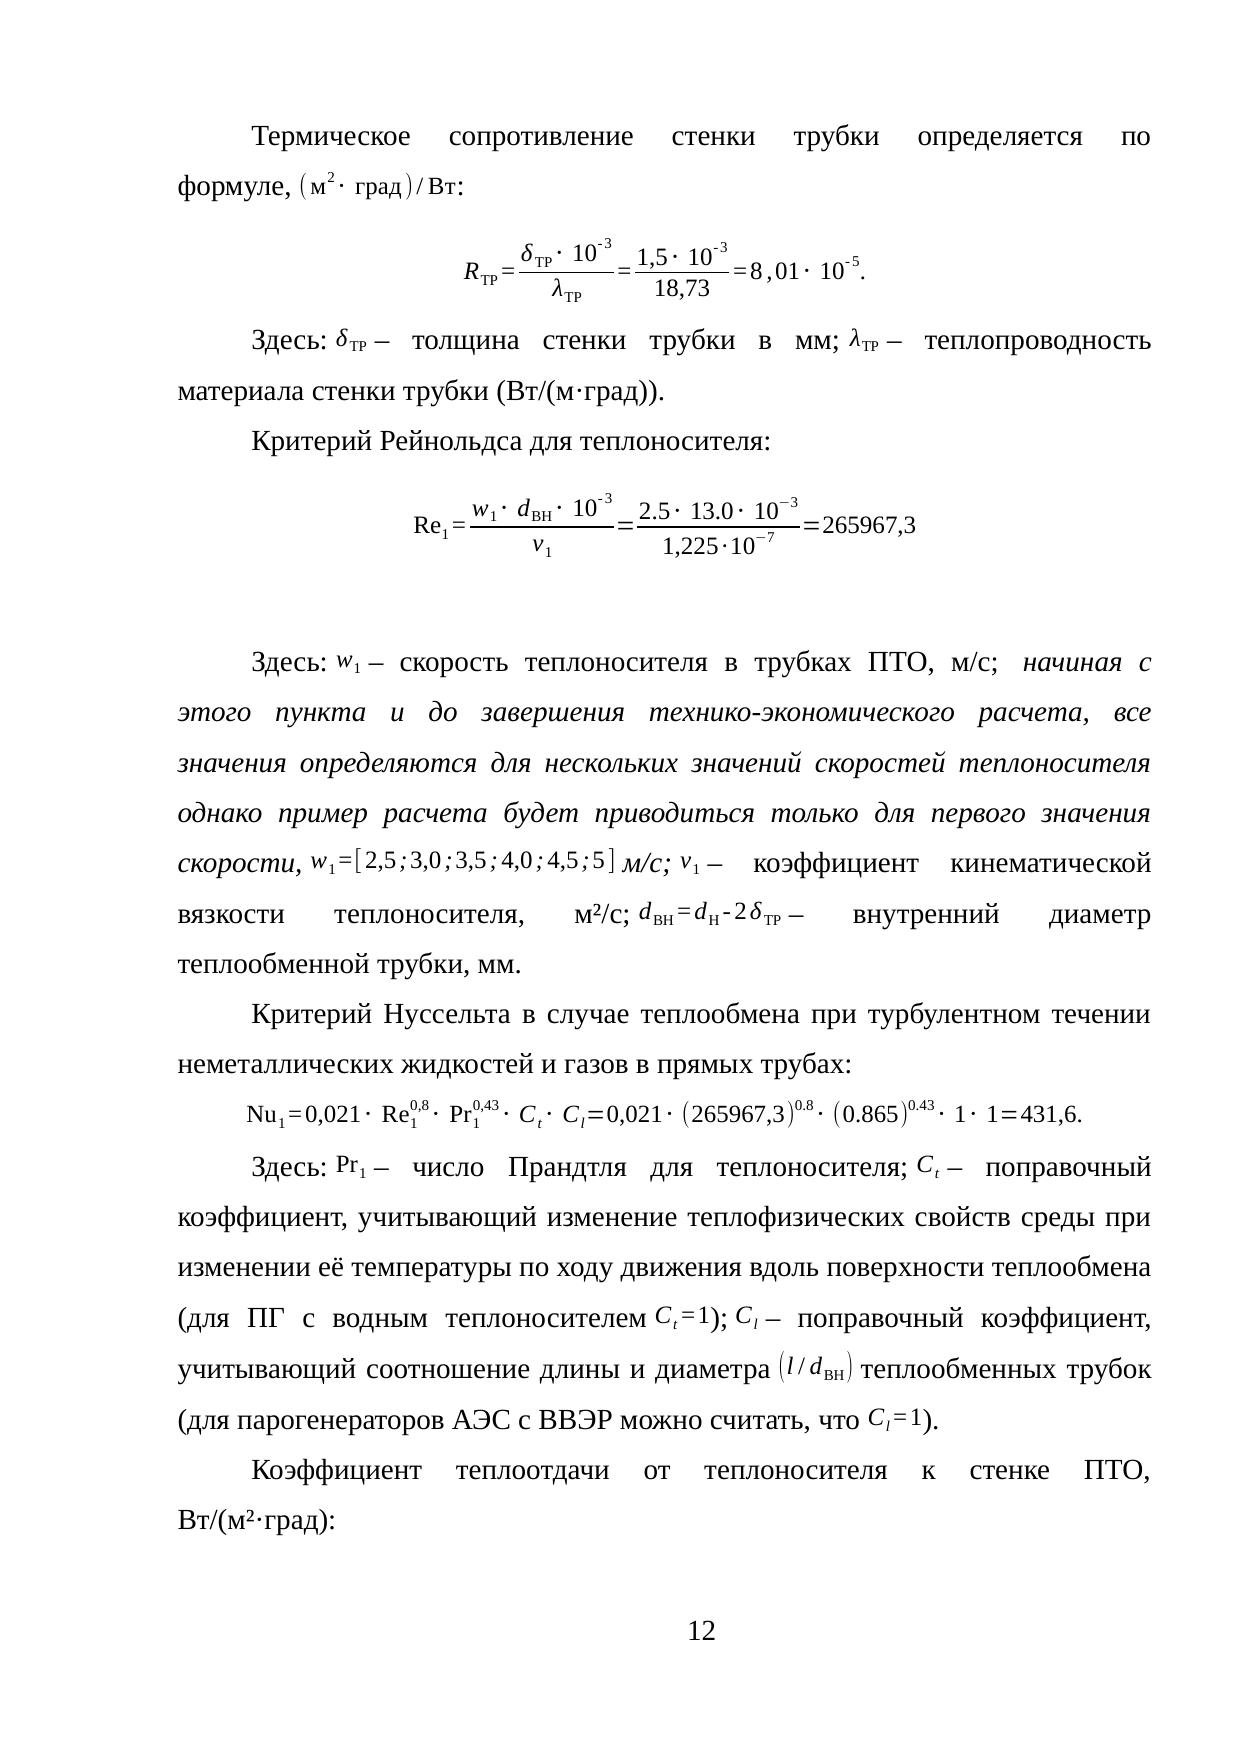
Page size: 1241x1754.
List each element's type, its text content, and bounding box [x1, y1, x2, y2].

text Здесь: – скорость теплоносителя в трубках ПТО, м/с; начиная с этого пункта и до завершения технико-экономического расчета, все значения определяются для нескольких значений скоростей теплоносителя однако пример расчета будет приводиться только для первого значения скорости, м/с; – коэффициент кинематической вязкости теплоносителя, м²/с; – внутренний диаметр теплообменной трубки, мм. [177, 644, 1152, 979]
text Термическое сопротивление стенки трубки определяется по формуле, : [177, 118, 1152, 202]
text Критерий Нуссельта в случае теплообмена при турбулентном течении неметаллических жидкостей и газов в прямых трубах: [177, 996, 1152, 1080]
text Коэффициент теплоотдачи от теплоносителя к стенке ПТО, Вт/(м²·град): [177, 1452, 1152, 1536]
text Здесь: – число Прандтля для теплоносителя; – поправочный коэффициент, учитывающий изменение теплофизических свойств среды при изменении её температуры по ходу движения вдоль поверхности теплообмена (для ПГ с водным теплоносителем ); – поправочный коэффициент, учитывающий соотношение длины и диаметра теплообменных трубок (для парогенераторов АЭС с ВВЭР можно считать, что ). [177, 1149, 1152, 1435]
text Здесь: – толщина стенки трубки в мм; – теплопроводность материала стенки трубки (Вт/(м·град)). [177, 322, 1152, 406]
text Критерий Рейнольдса для теплоносителя: [177, 423, 1152, 457]
